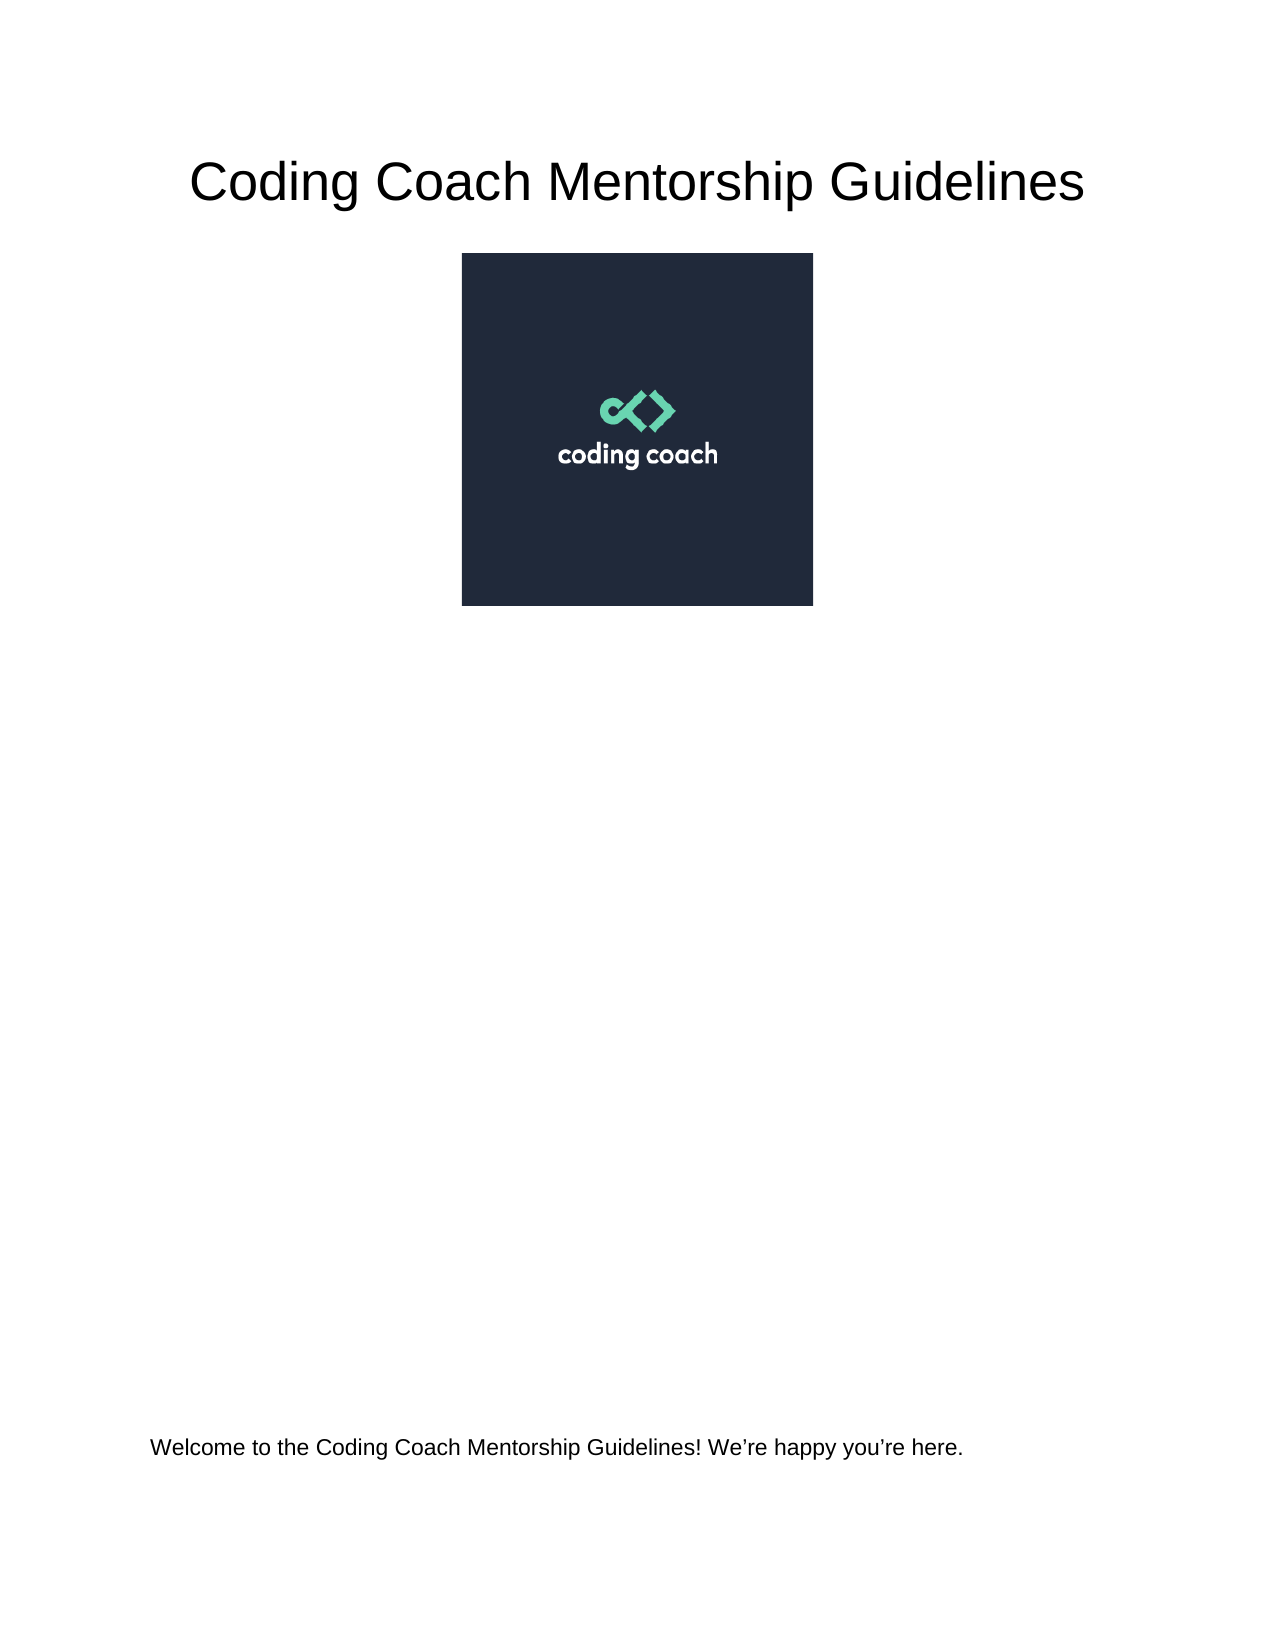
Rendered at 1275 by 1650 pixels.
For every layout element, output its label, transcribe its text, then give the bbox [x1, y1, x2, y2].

picture [461, 253, 814, 606]
title Coding Coach Mentorship Guidelines [150, 150, 1125, 212]
text Welcome to the Coding Coach Mentorship Guidelines! We’re happy you’re here. [150, 1433, 1125, 1460]
